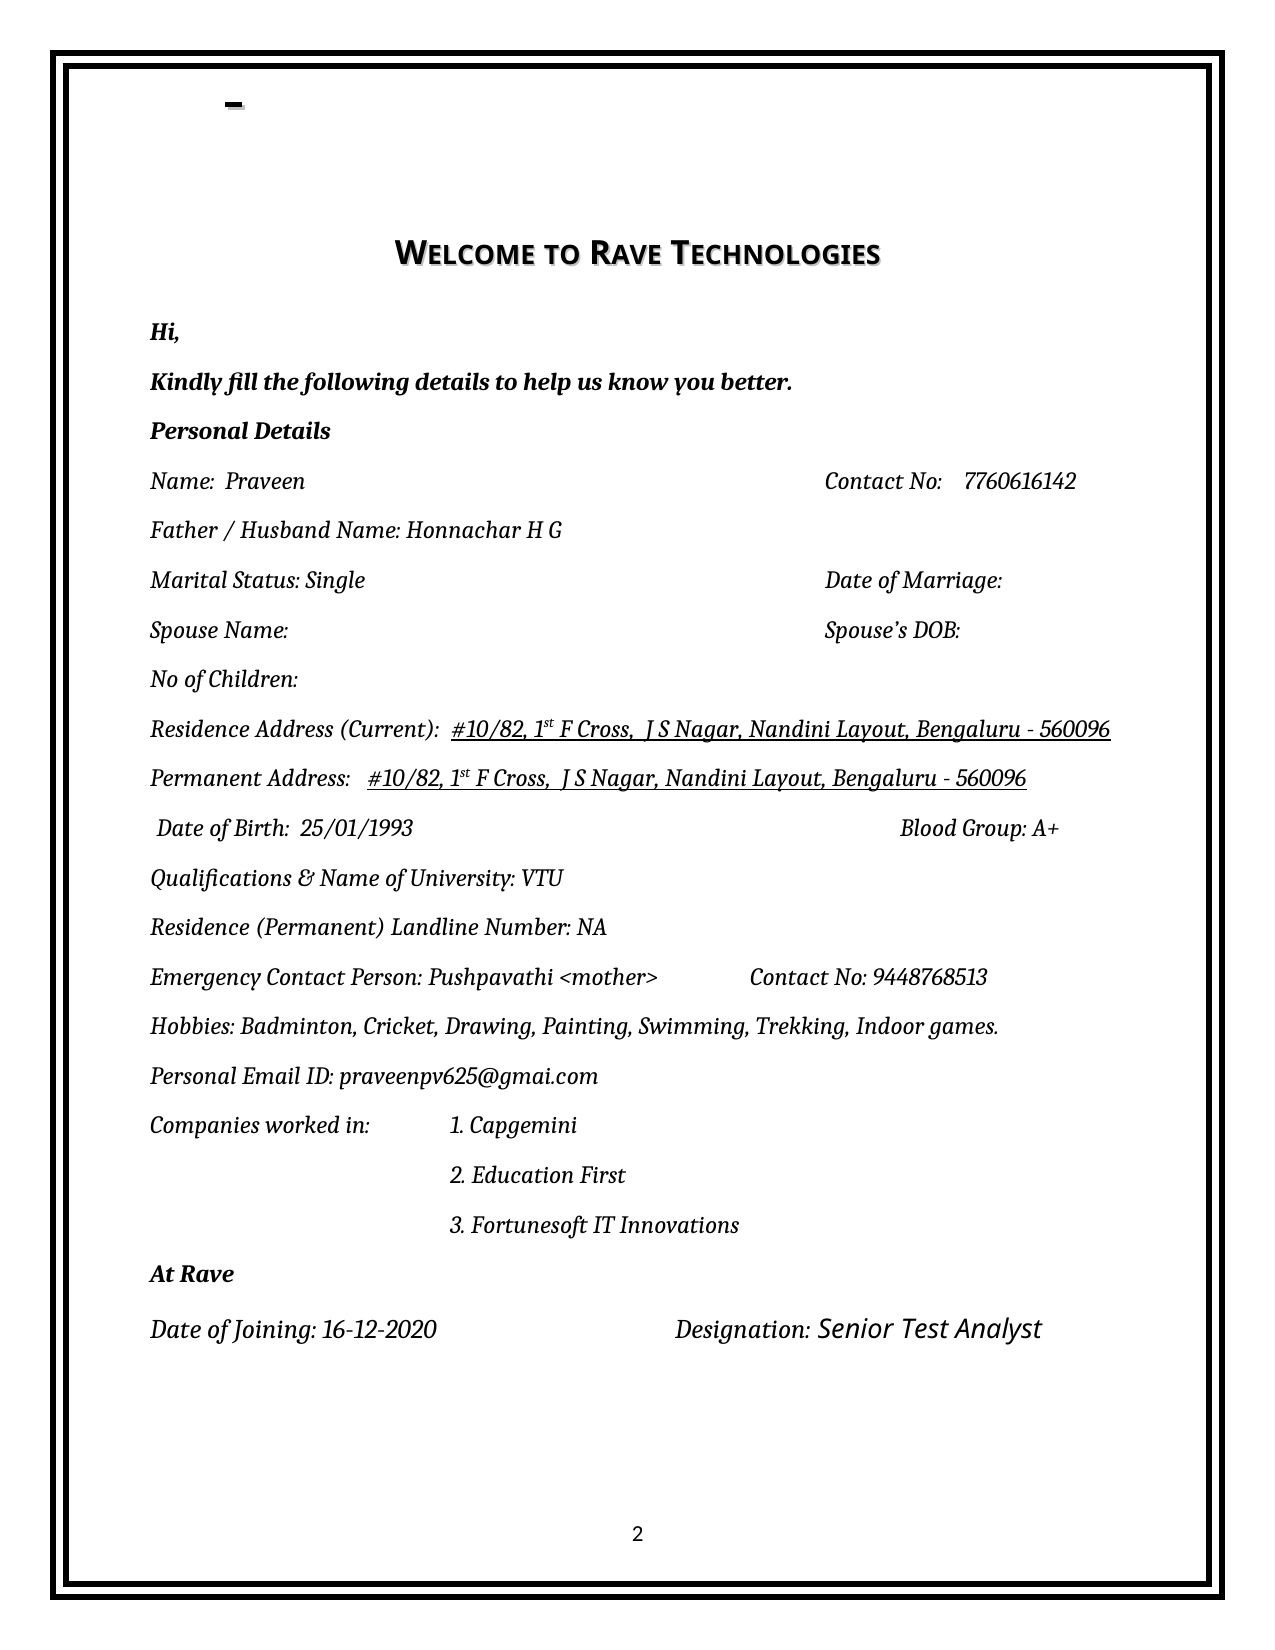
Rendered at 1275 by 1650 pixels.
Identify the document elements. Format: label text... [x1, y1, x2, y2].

text Residence Address (Current): #10/82, 1st F Cross, J S Nagar, Nandini Layout, Bengaluru - 560096 [150, 715, 1125, 743]
text Companies worked in: 1. Capgemini [150, 1111, 1125, 1140]
text Personal Email ID: praveenpv625@gmai.com [150, 1062, 1125, 1091]
text Spouse Name: Spouse’s DOB: [150, 616, 1125, 644]
text Name: Praveen Contact No: 7760616142 [150, 467, 1125, 496]
text At Rave [150, 1260, 1125, 1289]
text No of Children: [150, 665, 1125, 694]
text Qualifications & Name of University: VTU [150, 863, 1125, 892]
text Date of Birth: 25/01/1993 Blood Group: A+ [150, 814, 1125, 843]
text 3. Fortunesoft IT Innovations [375, 1211, 1125, 1239]
text Hi, [150, 318, 1125, 347]
text Residence (Permanent) Landline Number: NA [150, 913, 1125, 942]
text Hobbies: Badminton, Cricket, Drawing, Painting, Swimming, Trekking, Indoor games. [150, 1012, 1125, 1041]
text 2. Education First [375, 1161, 1125, 1190]
text Date of Joining: 16-12-2020 Designation: Senior Test Analyst [150, 1310, 1125, 1347]
text Marital Status: Single Date of Marriage: [150, 566, 1125, 595]
text Kindly fill the following details to help us know you better. [150, 368, 1125, 396]
text Personal Details [150, 417, 1125, 446]
text Emergency Contact Person: Pushpavathi <mother> Contact No: 9448768513 [150, 963, 1125, 991]
text Welcome to Rave Technologies [150, 229, 1125, 274]
text Permanent Address: #10/82, 1st F Cross, J S Nagar, Nandini Layout, Bengaluru - 560096 [150, 764, 1125, 793]
text Father / Husband Name: Honnachar H G [150, 516, 1125, 545]
